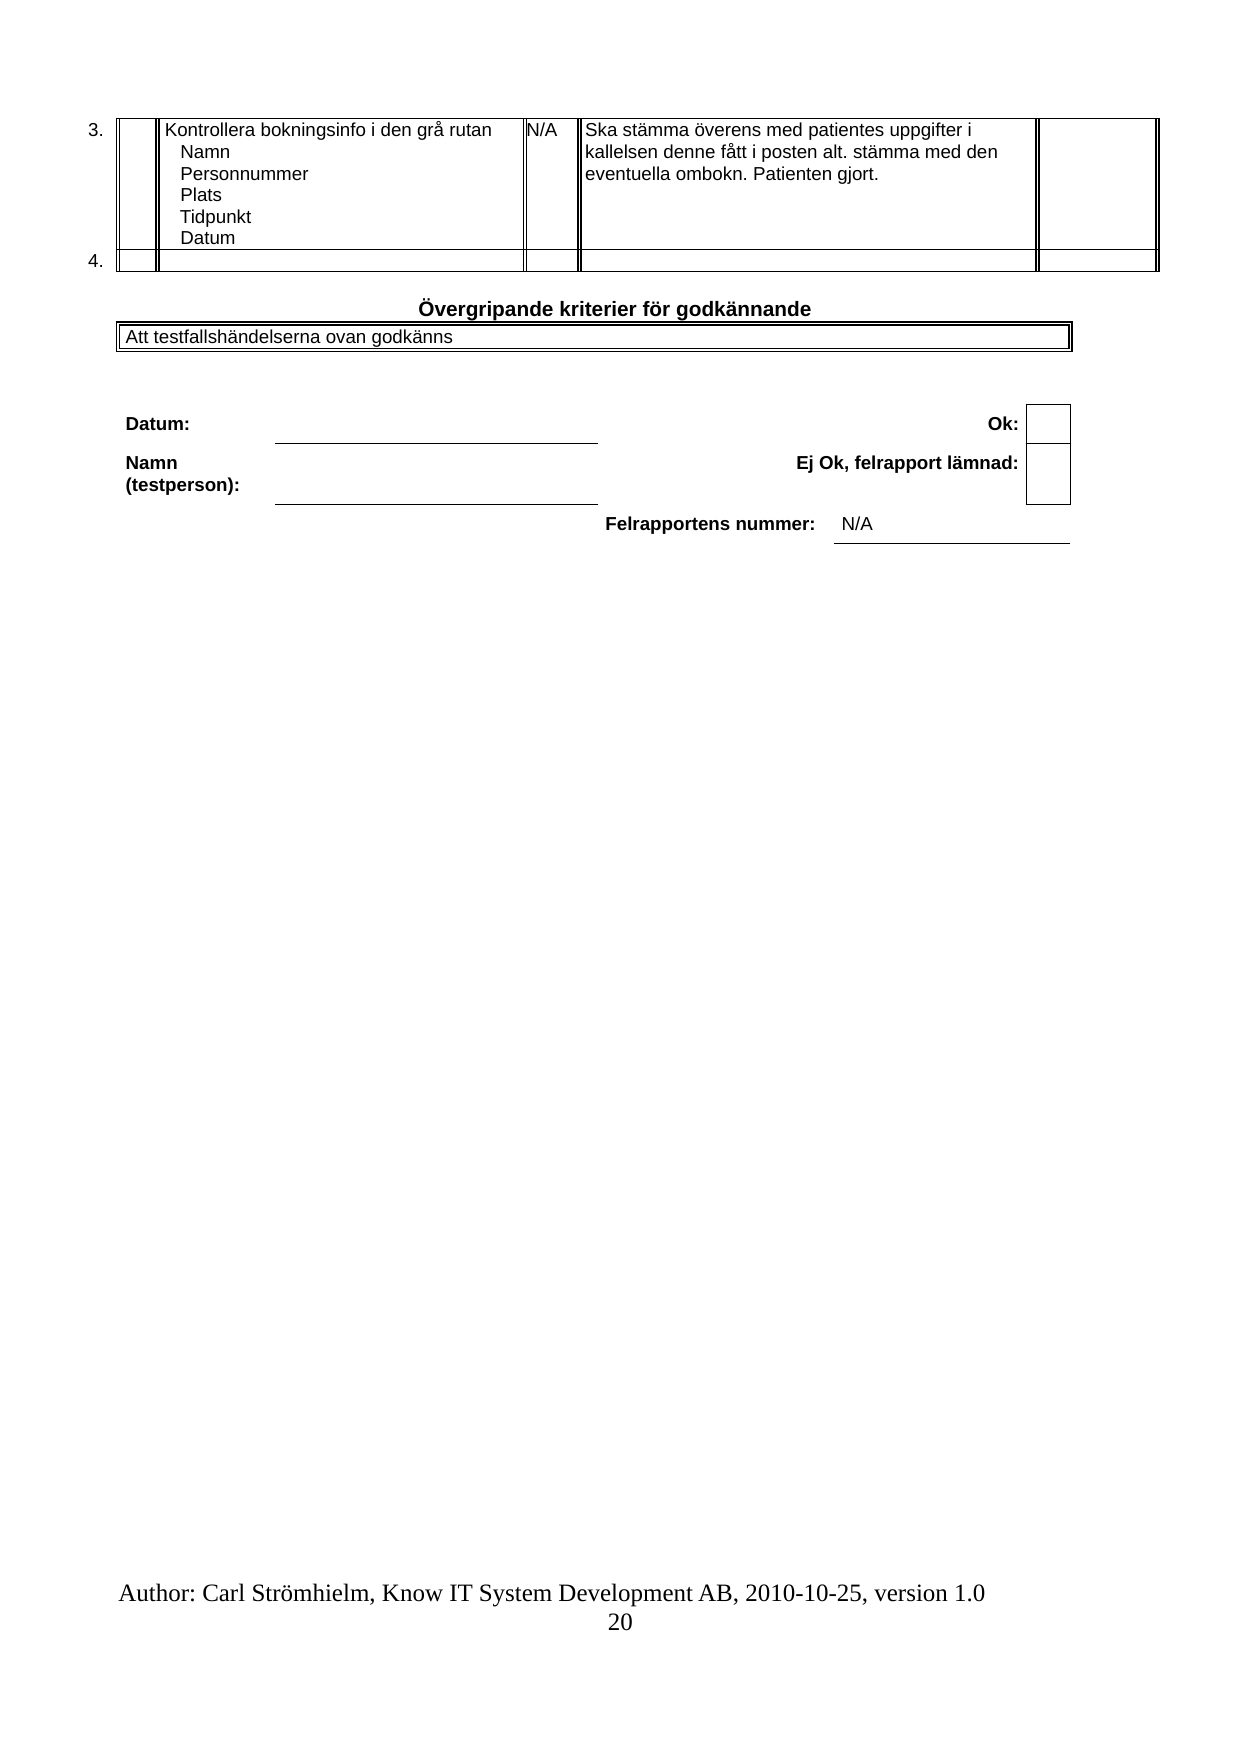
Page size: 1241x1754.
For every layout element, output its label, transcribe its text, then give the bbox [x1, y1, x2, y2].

table_cell Namn (testperson): [118, 443, 275, 503]
table_cell N/A [527, 119, 577, 248]
table_cell [582, 250, 1035, 271]
table_cell [118, 504, 275, 543]
table_cell [120, 250, 155, 271]
table_cell [1027, 444, 1070, 503]
table_header Att testfallshändelserna ovan godkänns [120, 326, 1068, 347]
table_header [275, 404, 598, 443]
table_cell [275, 444, 598, 503]
table_cell [120, 119, 155, 248]
table_cell [275, 505, 598, 543]
table_cell [1040, 250, 1155, 271]
table_cell Felrapportens nummer: [598, 504, 834, 543]
table_cell Ska stämma överens med patientes uppgifter i kallelsen denne fått i posten alt. stämma med den eventuella ombokn. Patienten gjort. [582, 119, 1035, 248]
subtitle Övergripande kriterier för godkännande [418, 297, 1122, 321]
table_header [1027, 405, 1070, 443]
table_cell Ej Ok, felrapport lämnad: [598, 443, 1026, 503]
table_cell N/A [834, 504, 1070, 543]
table_header Ok: [598, 404, 1026, 443]
table_cell Kontrollera bokningsinfo i den grå rutan Namn Personnummer Plats Tidpunkt Datum [160, 119, 523, 248]
table_cell [1040, 119, 1155, 248]
table_cell [160, 250, 523, 271]
table_cell [527, 250, 577, 271]
table_header Datum: [118, 404, 275, 443]
